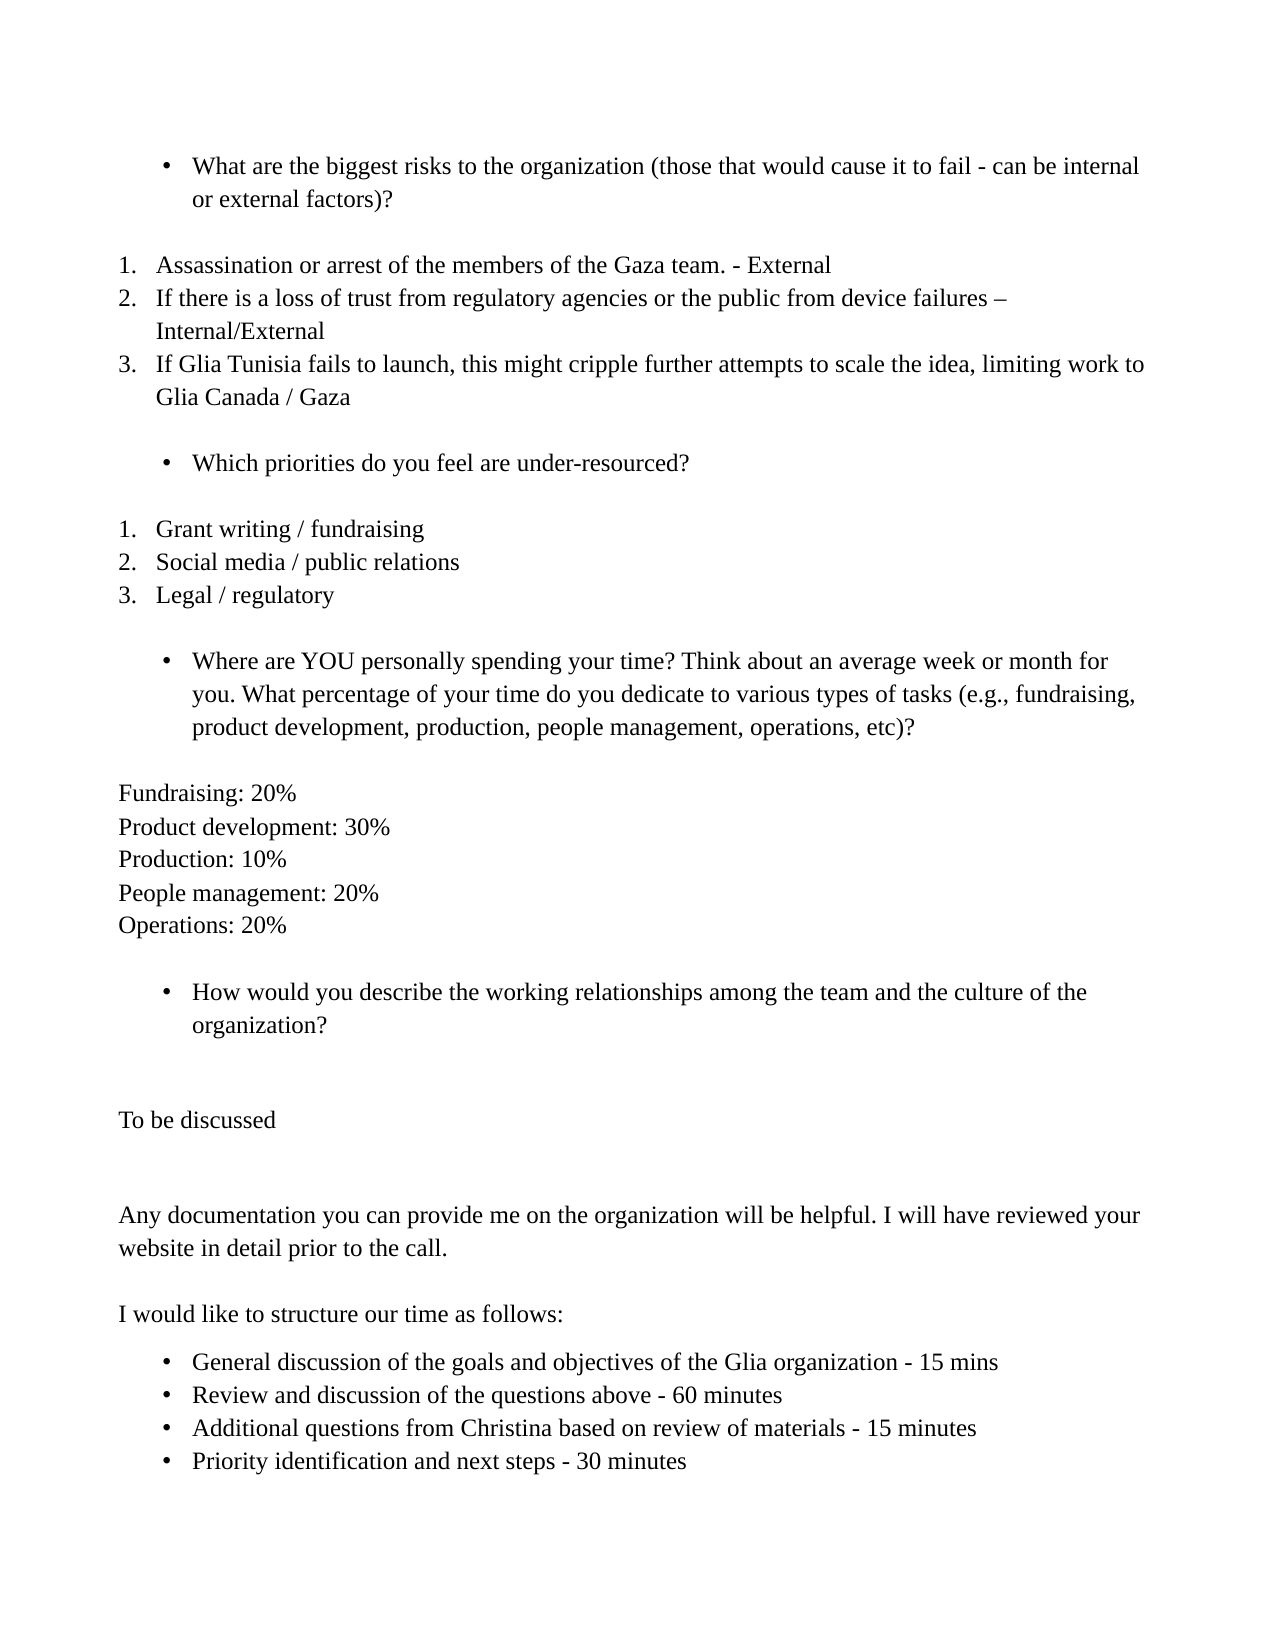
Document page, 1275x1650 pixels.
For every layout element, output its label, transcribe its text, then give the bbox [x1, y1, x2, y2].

list Additional questions from Christina based on review of materials - 15 minutes [162, 1413, 1157, 1442]
text Any documentation you can provide me on the organization will be helpful. I will have reviewed your website in detail prior to the call. [118, 1200, 1157, 1262]
list Assassination or arrest of the members of the Gaza team. - External [118, 250, 1157, 279]
list General discussion of the goals and objectives of the Glia organization - 15 mins [162, 1347, 1157, 1376]
text Production: 10% [118, 844, 1157, 873]
list Social media / public relations [118, 547, 1157, 576]
list If there is a loss of trust from regulatory agencies or the public from device failures – Internal/External [118, 283, 1157, 345]
list Priority identification and next steps - 30 minutes [162, 1446, 1157, 1474]
text Operations: 20% [118, 911, 1157, 939]
list Review and discussion of the questions above - 60 minutes [162, 1380, 1157, 1408]
list Which priorities do you feel are under-resourced? [162, 448, 1157, 477]
list What are the biggest risks to the organization (those that would cause it to fail - can be internal or external factors)? [162, 151, 1157, 213]
list Grant writing / fundraising [118, 514, 1157, 543]
text People management: 20% [118, 878, 1157, 906]
list Where are YOU personally spending your time? Think about an average week or month for you. What percentage of your time do you dedicate to various types of tasks (e.g., fundraising, product development, production, people management, operations, etc)? [162, 646, 1157, 741]
list If Glia Tunisia fails to launch, this might cripple further attempts to scale the idea, limiting work to Glia Canada / Gaza [118, 349, 1157, 411]
text Fundraising: 20% [118, 778, 1157, 807]
list How would you describe the working relationships among the team and the culture of the organization? [162, 977, 1157, 1038]
text To be discussed [118, 1105, 1157, 1134]
text Product development: 30% [118, 812, 1157, 840]
list Legal / regulatory [118, 580, 1157, 609]
text I would like to structure our time as follows: [118, 1299, 1157, 1328]
